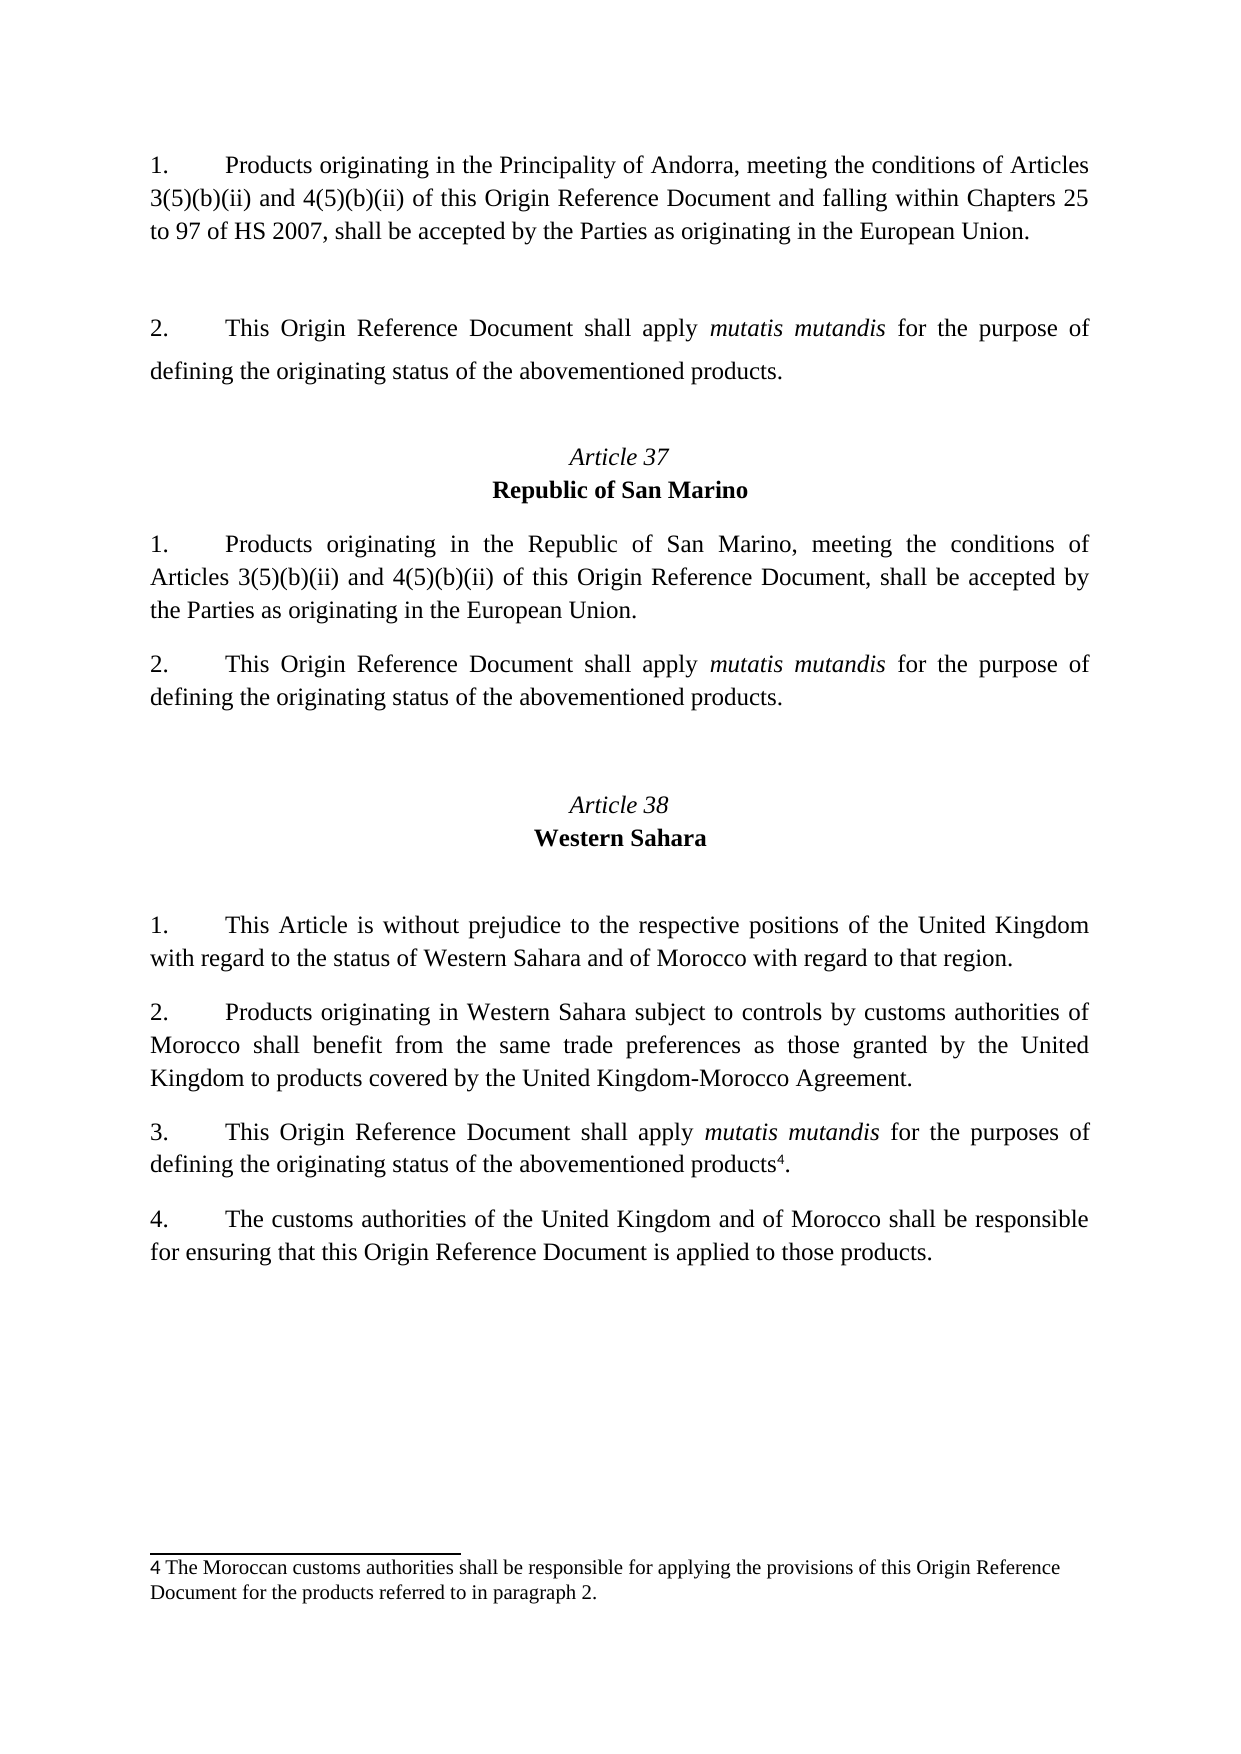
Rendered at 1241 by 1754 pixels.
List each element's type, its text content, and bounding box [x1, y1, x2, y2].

text 2. This Origin Reference Document shall apply mutatis mutandis for the purpose of defining the originating status of the abovementioned products. [150, 313, 1090, 385]
text Article 38 [150, 790, 1090, 819]
text 2. This Origin Reference Document shall apply mutatis mutandis for the purpose of defining the originating status of the abovementioned products. [150, 649, 1090, 711]
text 4. The customs authorities of the United Kingdom and of Morocco shall be responsible for ensuring that this Origin Reference Document is applied to those products. [150, 1204, 1090, 1266]
text 1. This Article is without prejudice to the respective positions of the United Kingdom with regard to the status of Western Sahara and of Morocco with regard to that region. [150, 910, 1090, 972]
text 3. This Origin Reference Document shall apply mutatis mutandis for the purposes of defining the originating status of the abovementioned products. [150, 1117, 1090, 1179]
text 1. Products originating in the Republic of San Marino, meeting the conditions of Articles 3(5)(b)(ii) and 4(5)(b)(ii) of this Origin Reference Document, shall be accepted by the Parties as originating in the European Union. [150, 529, 1090, 624]
text The Moroccan customs authorities shall be responsible for applying the provisions of this Origin Reference Document for the products referred to in paragraph 2. [150, 1554, 1090, 1604]
text 2. Products originating in Western Sahara subject to controls by customs authorities of Morocco shall benefit from the same trade preferences as those granted by the United Kingdom to products covered by the United Kingdom-Morocco Agreement. [150, 997, 1090, 1091]
text Republic of San Marino [150, 475, 1090, 504]
text Article 37 [150, 442, 1090, 471]
text Western Sahara [150, 823, 1090, 852]
text 1. Products originating in the Principality of Andorra, meeting the conditions of Articles 3(5)(b)(ii) and 4(5)(b)(ii) of this Origin Reference Document and falling within Chapters 25 to 97 of HS 2007, shall be accepted by the Parties as originating in the European Union. [150, 150, 1090, 245]
